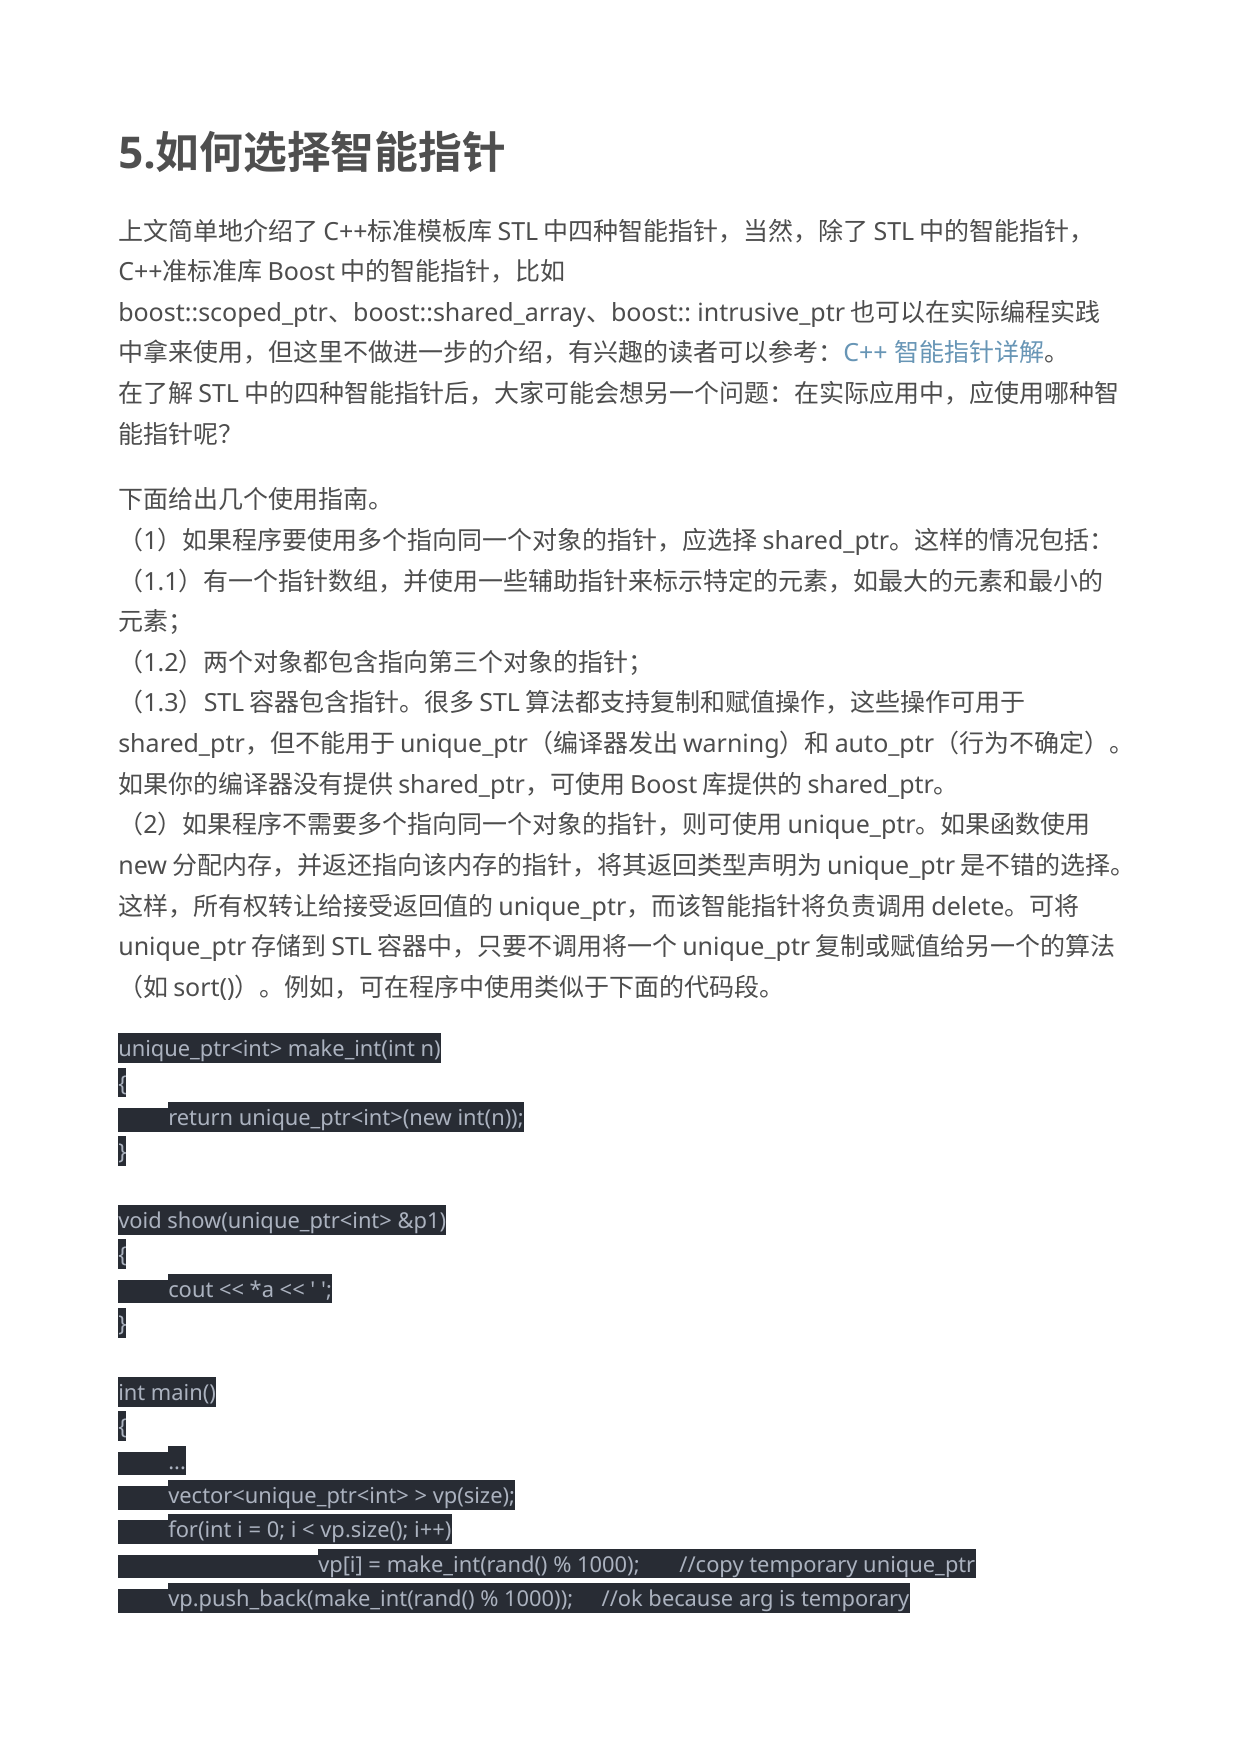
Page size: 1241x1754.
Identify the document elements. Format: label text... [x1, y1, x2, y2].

text vp[i] = make_int(rand() % 1000); //copy temporary unique_ptr [118, 1544, 1122, 1578]
text 下面给出几个使用指南。 （1）如果程序要使用多个指向同一个对象的指针，应选择shared_ptr。这样的情况包括： （1.1）有一个指针数组，并使用一些辅助指针来标示特定的元素，如最大的元素和最小的元素； （1.2）两个对象都包含指向第三个对象的指针； （1.3）STL容器包含指针。很多STL算法都支持复制和赋值操作，这些操作可用于shared_ptr，但不能用于unique_ptr（编译器发出warning）和auto_ptr（行为不确定）。如果你的编译器没有提供shared_ptr，可使用Boost库提供的shared_ptr。 （2）如果程序不需要多个指向同一个对象的指针，则可使用unique_ptr。如果函数使用new分配内存，并返还指向该内存的指针，将其返回类型声明为unique_ptr是不错的选择。这样，所有权转让给接受返回值的unique_ptr，而该智能指针将负责调用delete。可将unique_ptr存储到STL容器中，只要不调用将一个unique_ptr复制或赋值给另一个的算法（如sort()）。例如，可在程序中使用类似于下面的代码段。 [118, 475, 1122, 1003]
text ... [118, 1441, 1122, 1475]
text for(int i = 0; i < vp.size(); i++) [118, 1510, 1122, 1544]
text 上文简单地介绍了C++标准模板库STL中四种智能指针，当然，除了STL中的智能指针，C++准标准库Boost中的智能指针，比如boost::scoped_ptr、boost::shared_array、boost:: intrusive_ptr也可以在实际编程实践中拿来使用，但这里不做进一步的介绍，有兴趣的读者可以参考：C++ 智能指针详解。 [118, 207, 1122, 369]
text return unique_ptr<int>(new int(n)); [118, 1097, 1122, 1132]
text cout << *a << ' '; [118, 1269, 1122, 1303]
text unique_ptr<int> make_int(int n) [118, 1028, 1122, 1063]
subtitle 5.如何选择智能指针 [118, 118, 1122, 182]
text vector<unique_ptr<int> > vp(size); [118, 1475, 1122, 1510]
text int main() [118, 1372, 1122, 1407]
text { [118, 1235, 1122, 1269]
text } [118, 1132, 1122, 1166]
text } [118, 1303, 1122, 1338]
text { [118, 1063, 1122, 1097]
text 在了解STL中的四种智能指针后，大家可能会想另一个问题：在实际应用中，应使用哪种智能指针呢？ [118, 369, 1122, 450]
text void show(unique_ptr<int> &p1) [118, 1200, 1122, 1235]
text { [118, 1407, 1122, 1441]
text vp.push_back(make_int(rand() % 1000)); //ok because arg is temporary [118, 1578, 1122, 1613]
